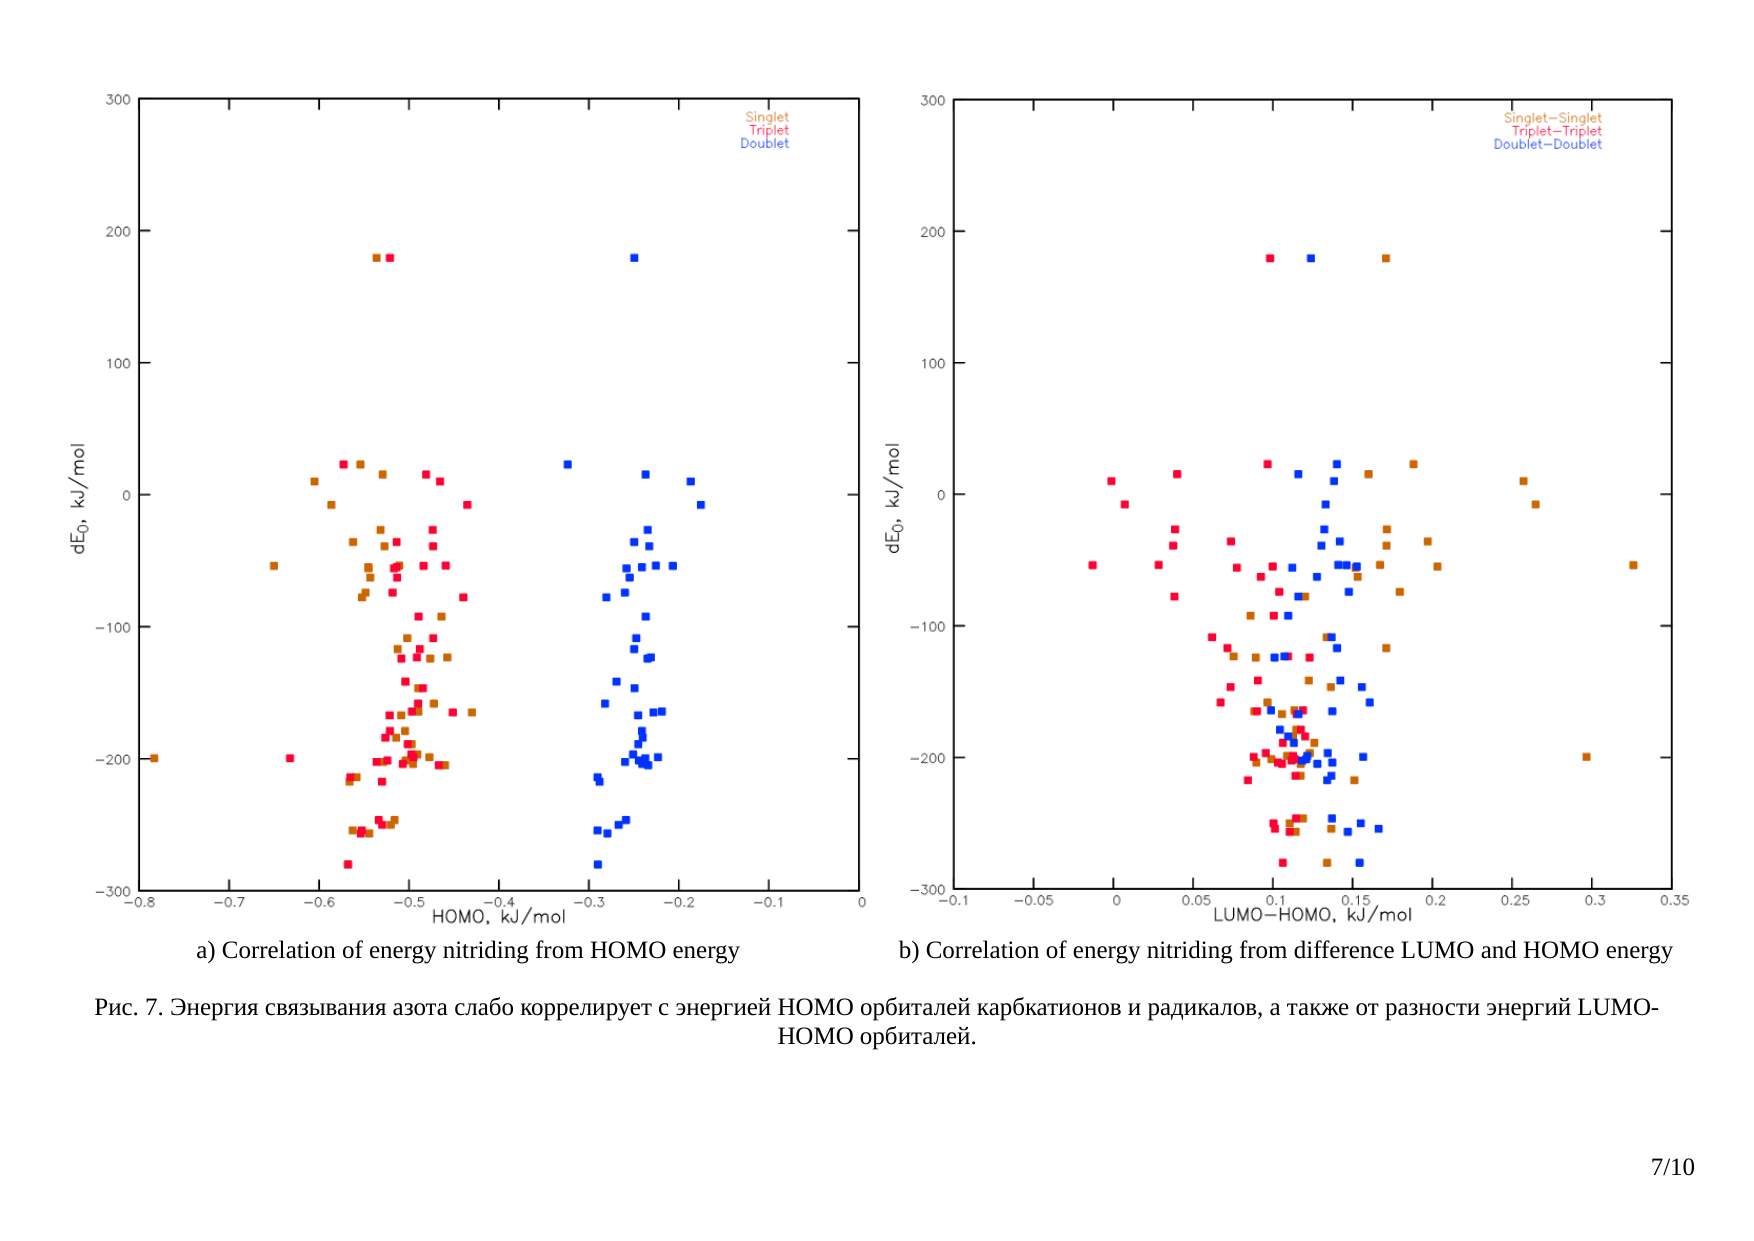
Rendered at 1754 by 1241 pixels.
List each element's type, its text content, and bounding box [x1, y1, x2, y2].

table_cell Рис. 7. Энергия связывания азота слабо коррелирует с энергией HOMO орбиталей карбкатионов и радикалов, а также от разности энергий LUMO-HOMO орбиталей. [59, 993, 1695, 1050]
table_cell b) Correlation of energy nitriding from difference LUMO and HOMO energy [877, 935, 1695, 992]
table_cell a) Correlation of energy nitriding from HOMO energy [59, 935, 877, 992]
picture [59, 87, 1695, 935]
